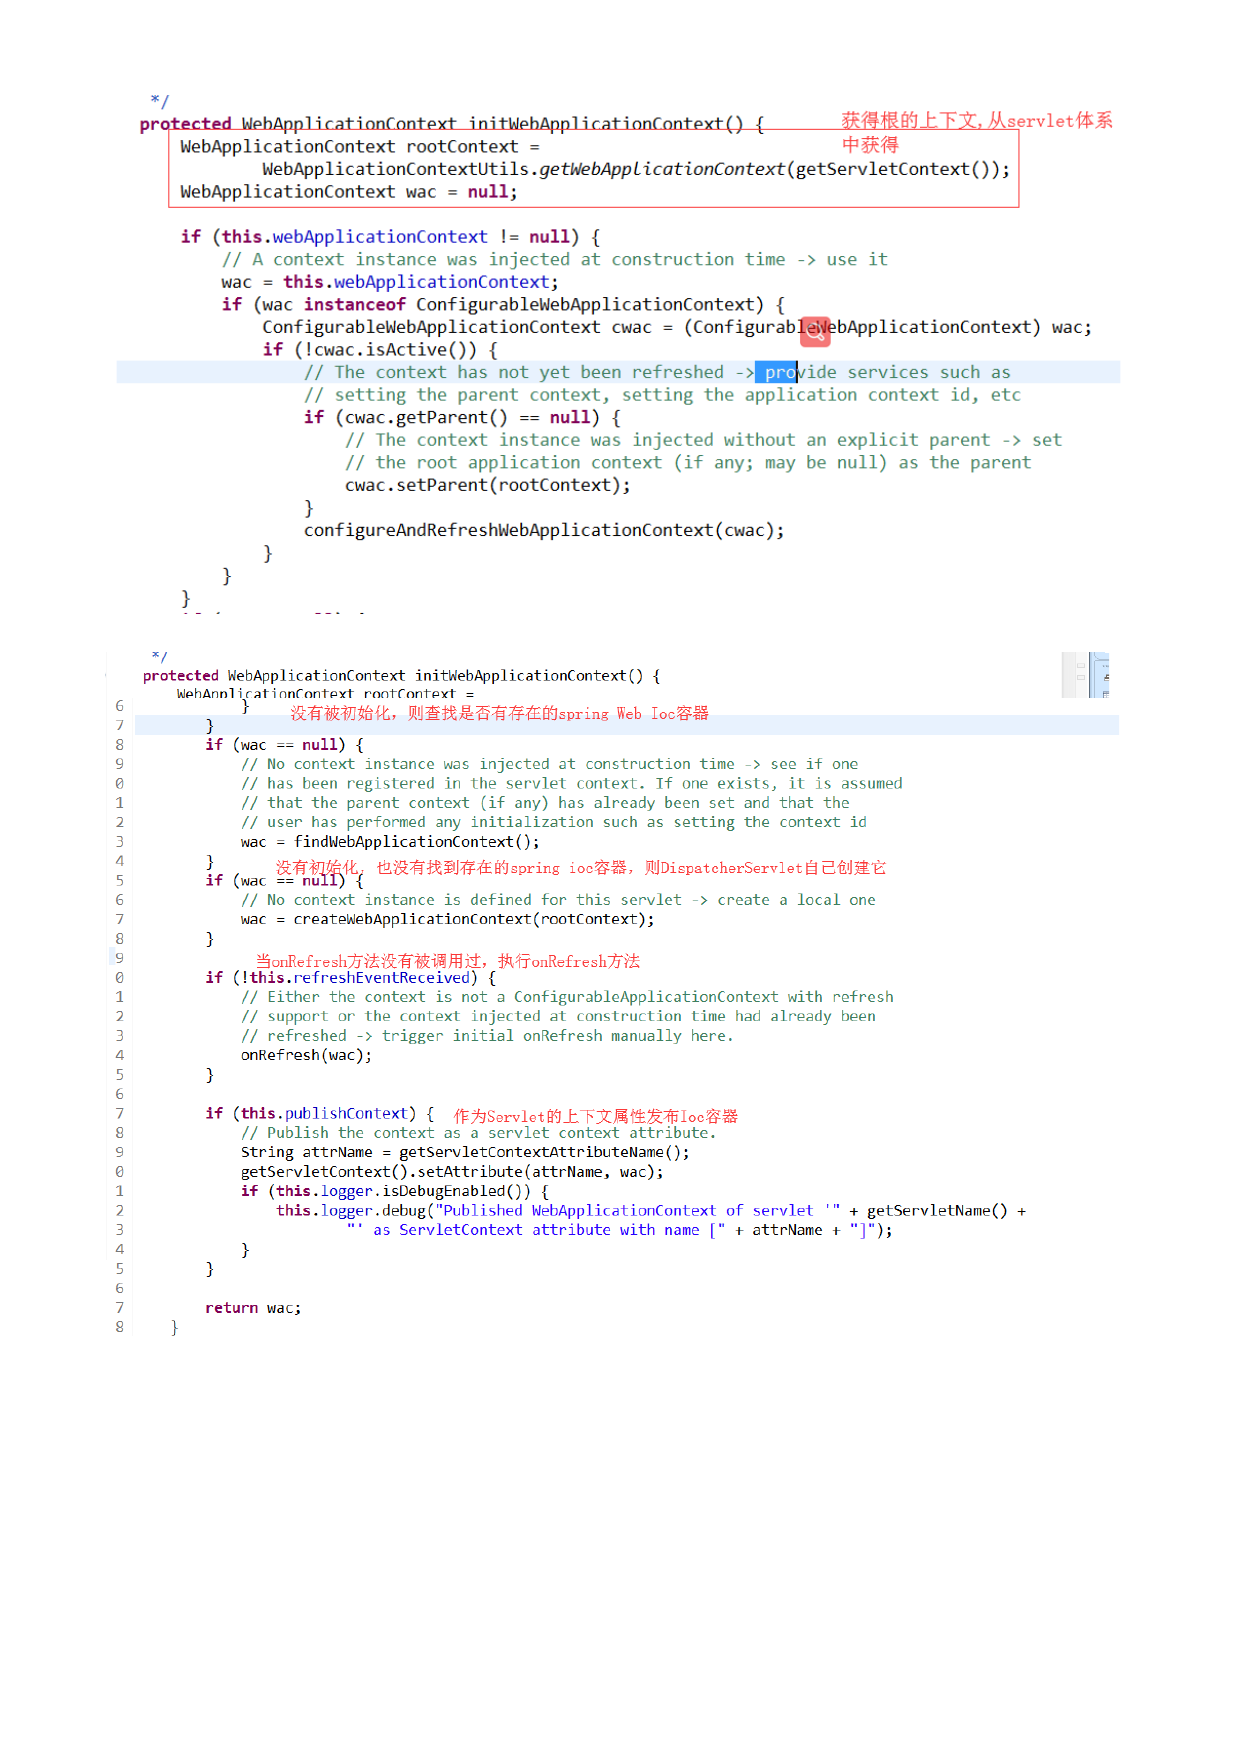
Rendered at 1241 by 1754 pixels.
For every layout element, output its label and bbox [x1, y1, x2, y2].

picture [116, 95, 1121, 614]
picture [94, 652, 1120, 1336]
